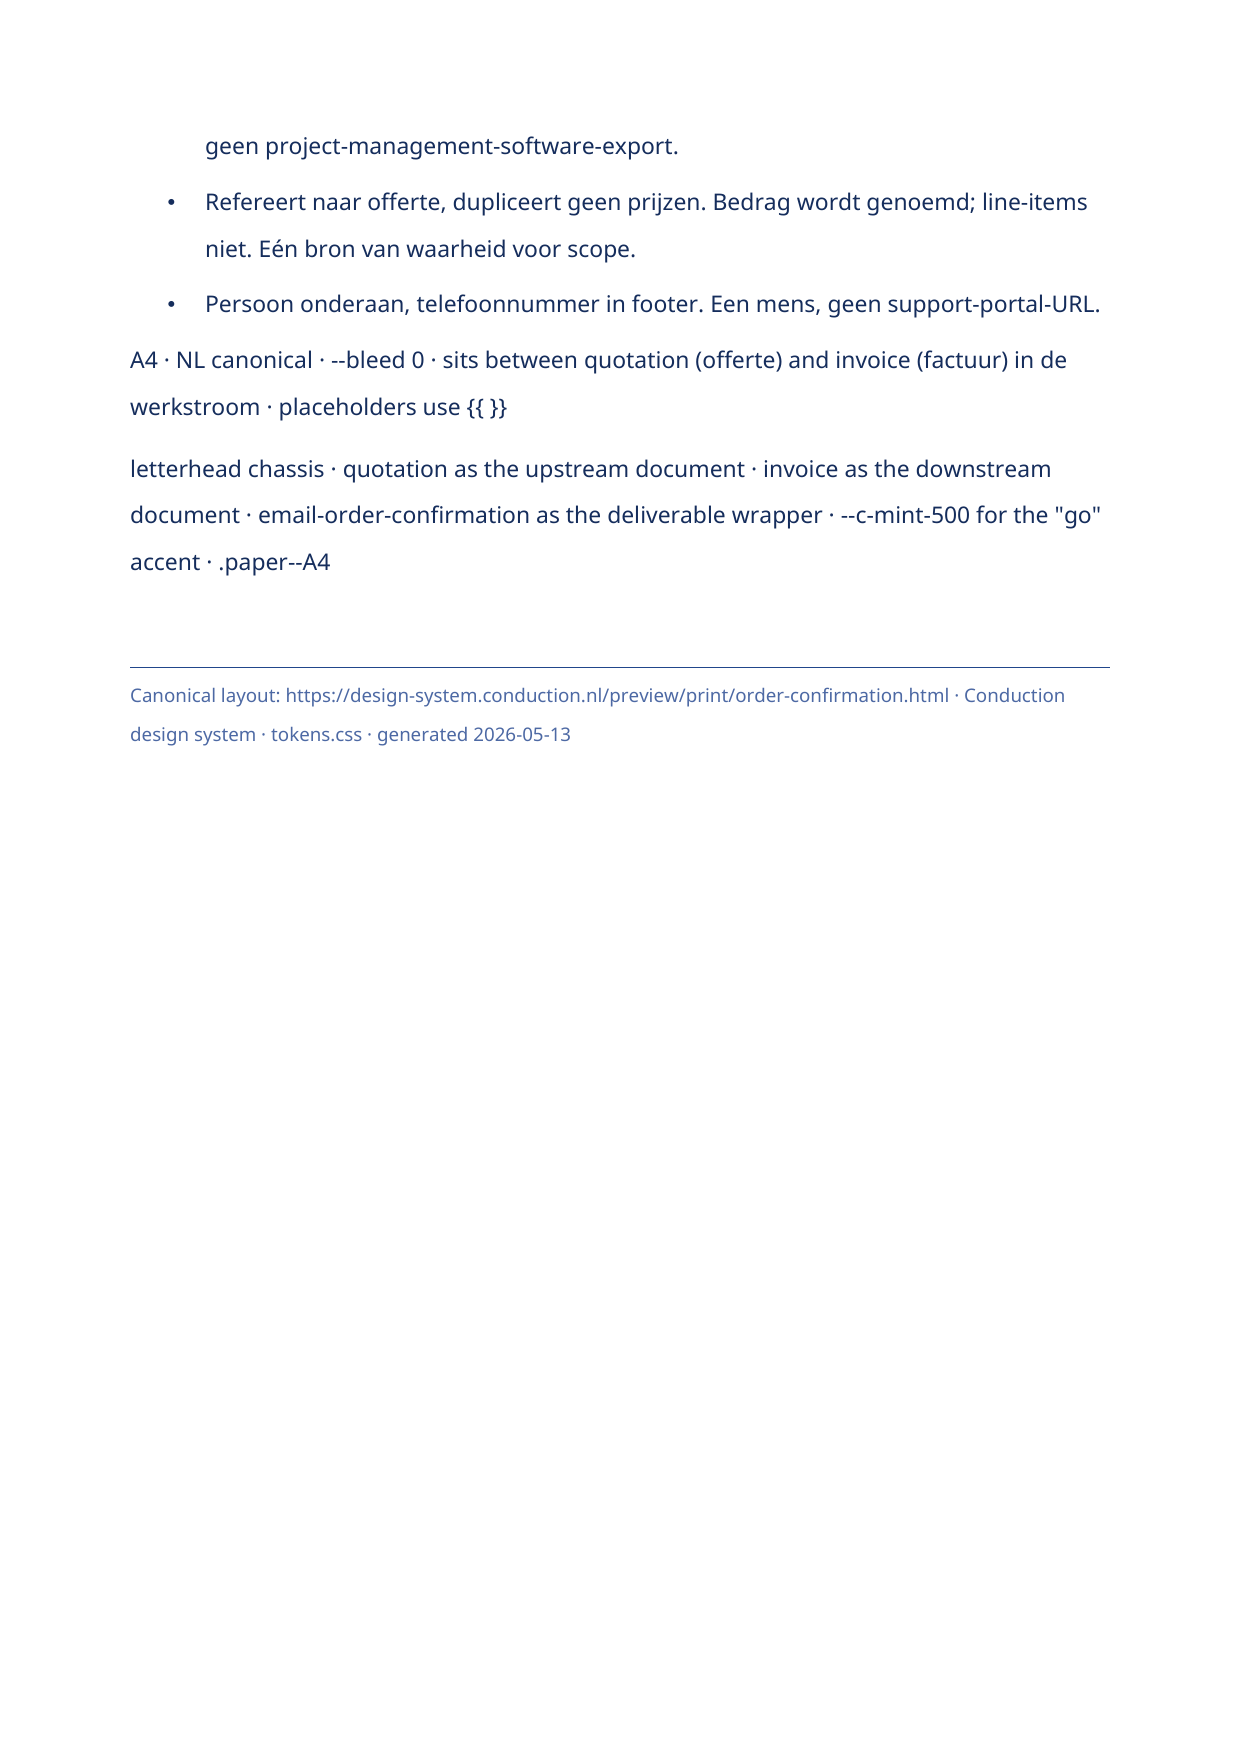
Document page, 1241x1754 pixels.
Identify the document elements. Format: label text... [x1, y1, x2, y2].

list geen project-management-software-export. [167, 130, 1110, 161]
text Canonical layout: https://design-system.conduction.nl/preview/print/order-confirmation.html · Conduction design system · tokens.css · generated 2026-05-13 [130, 668, 1110, 747]
text letterhead chassis · quotation as the upstream document · invoice as the downstream document · email-order-confirmation as the deliverable wrapper · --c-mint-500 for the "go" accent · .paper--A4 [130, 452, 1110, 577]
list Persoon onderaan, telefoonnummer in footer. Een mens, geen support-portal-URL. [167, 288, 1110, 319]
list Refereert naar offerte, dupliceert geen prijzen. Bedrag wordt genoemd; line-items niet. Eén bron van waarheid voor scope. [167, 186, 1110, 264]
text A4 · NL canonical · --bleed 0 · sits between quotation (offerte) and invoice (factuur) in de werkstroom · placeholders use {{ }} [130, 344, 1110, 422]
